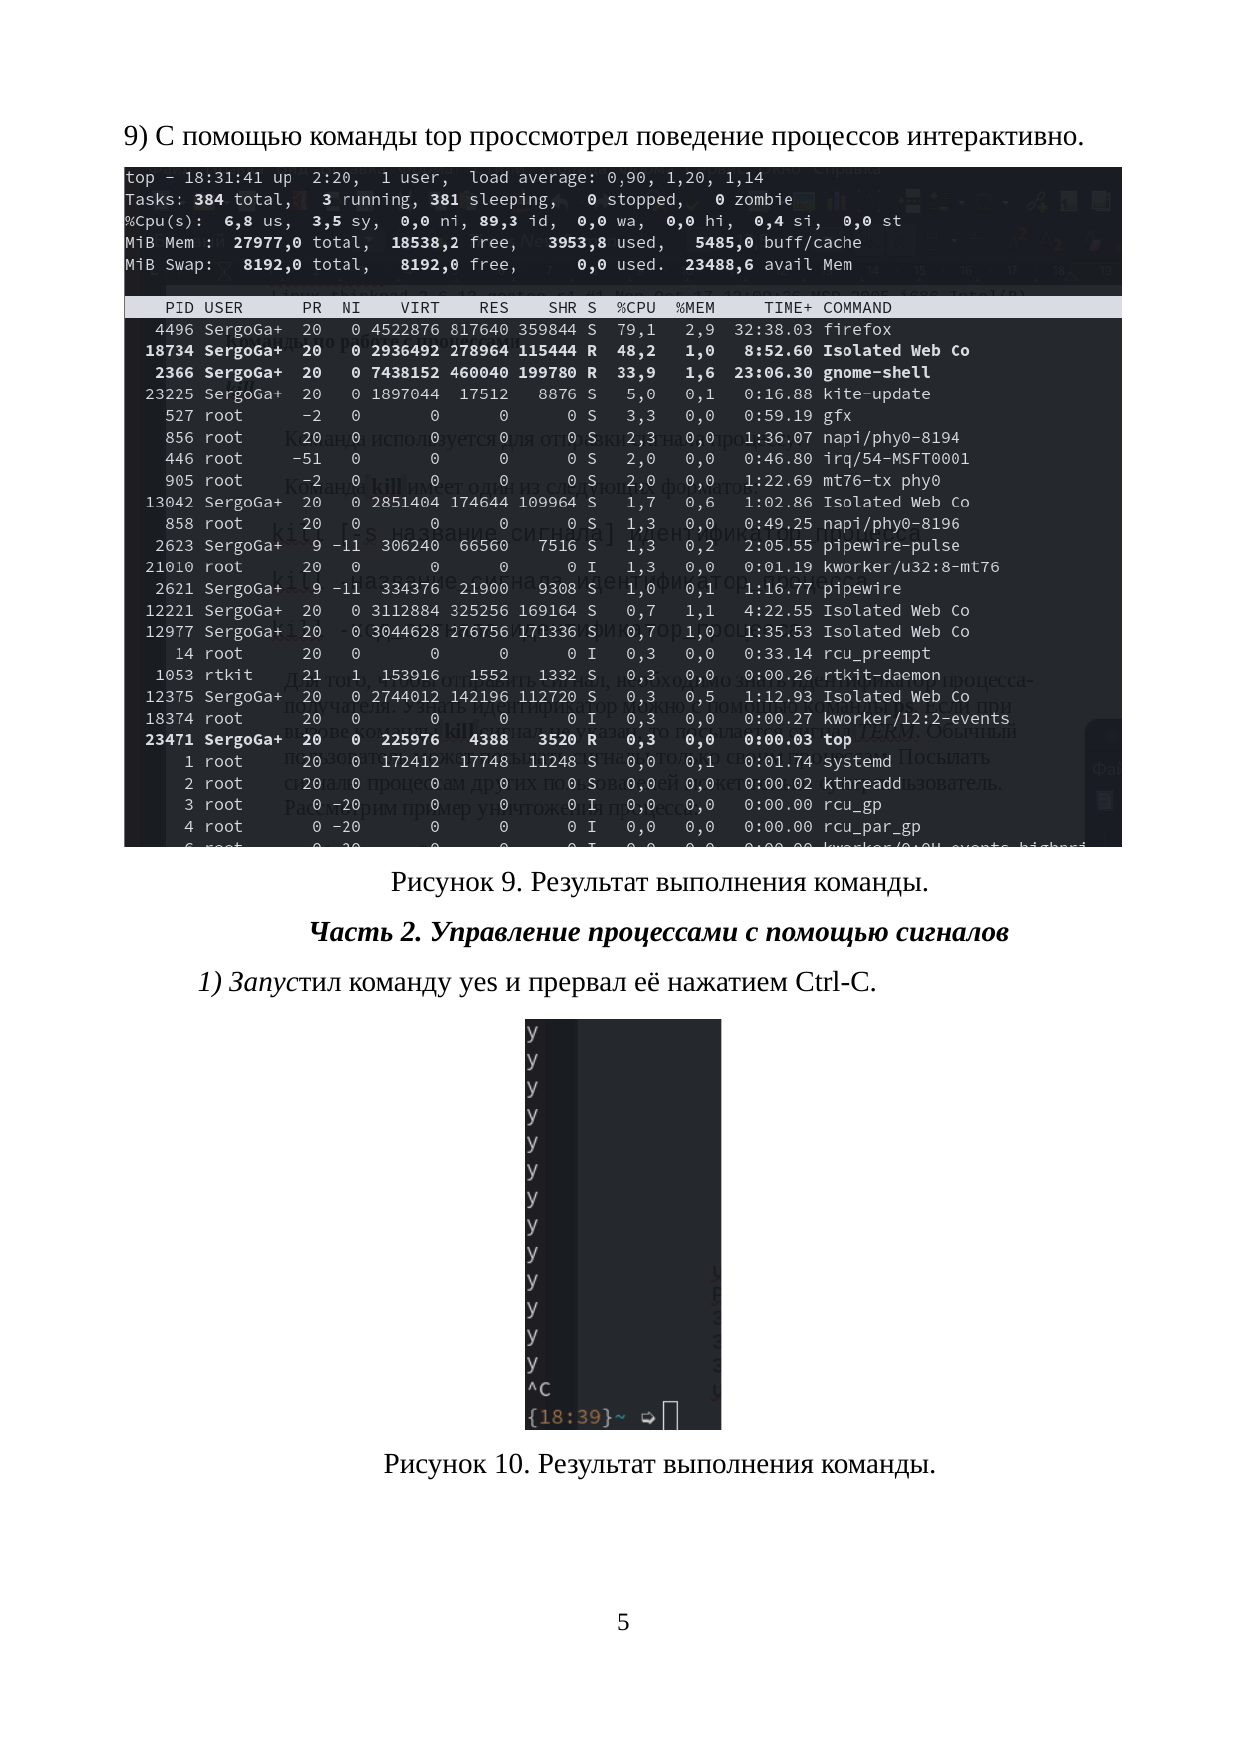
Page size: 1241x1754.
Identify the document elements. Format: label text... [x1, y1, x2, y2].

subtitle 9) С помощью команды top проссмотрел поведение процессов интерактивно. [124, 118, 1122, 152]
subtitle Часть 2. Управление процессами с помощью сигналов [197, 914, 1122, 947]
subtitle 1) Запустил команду yes и прервал её нажатием Ctrl-C. [197, 964, 1122, 998]
subtitle Рисунок 10. Результат выполнения команды. [197, 1014, 1122, 1479]
picture [525, 1019, 722, 1430]
subtitle Рисунок 9. Результат выполнения команды. [197, 847, 1122, 897]
picture [124, 167, 1122, 847]
